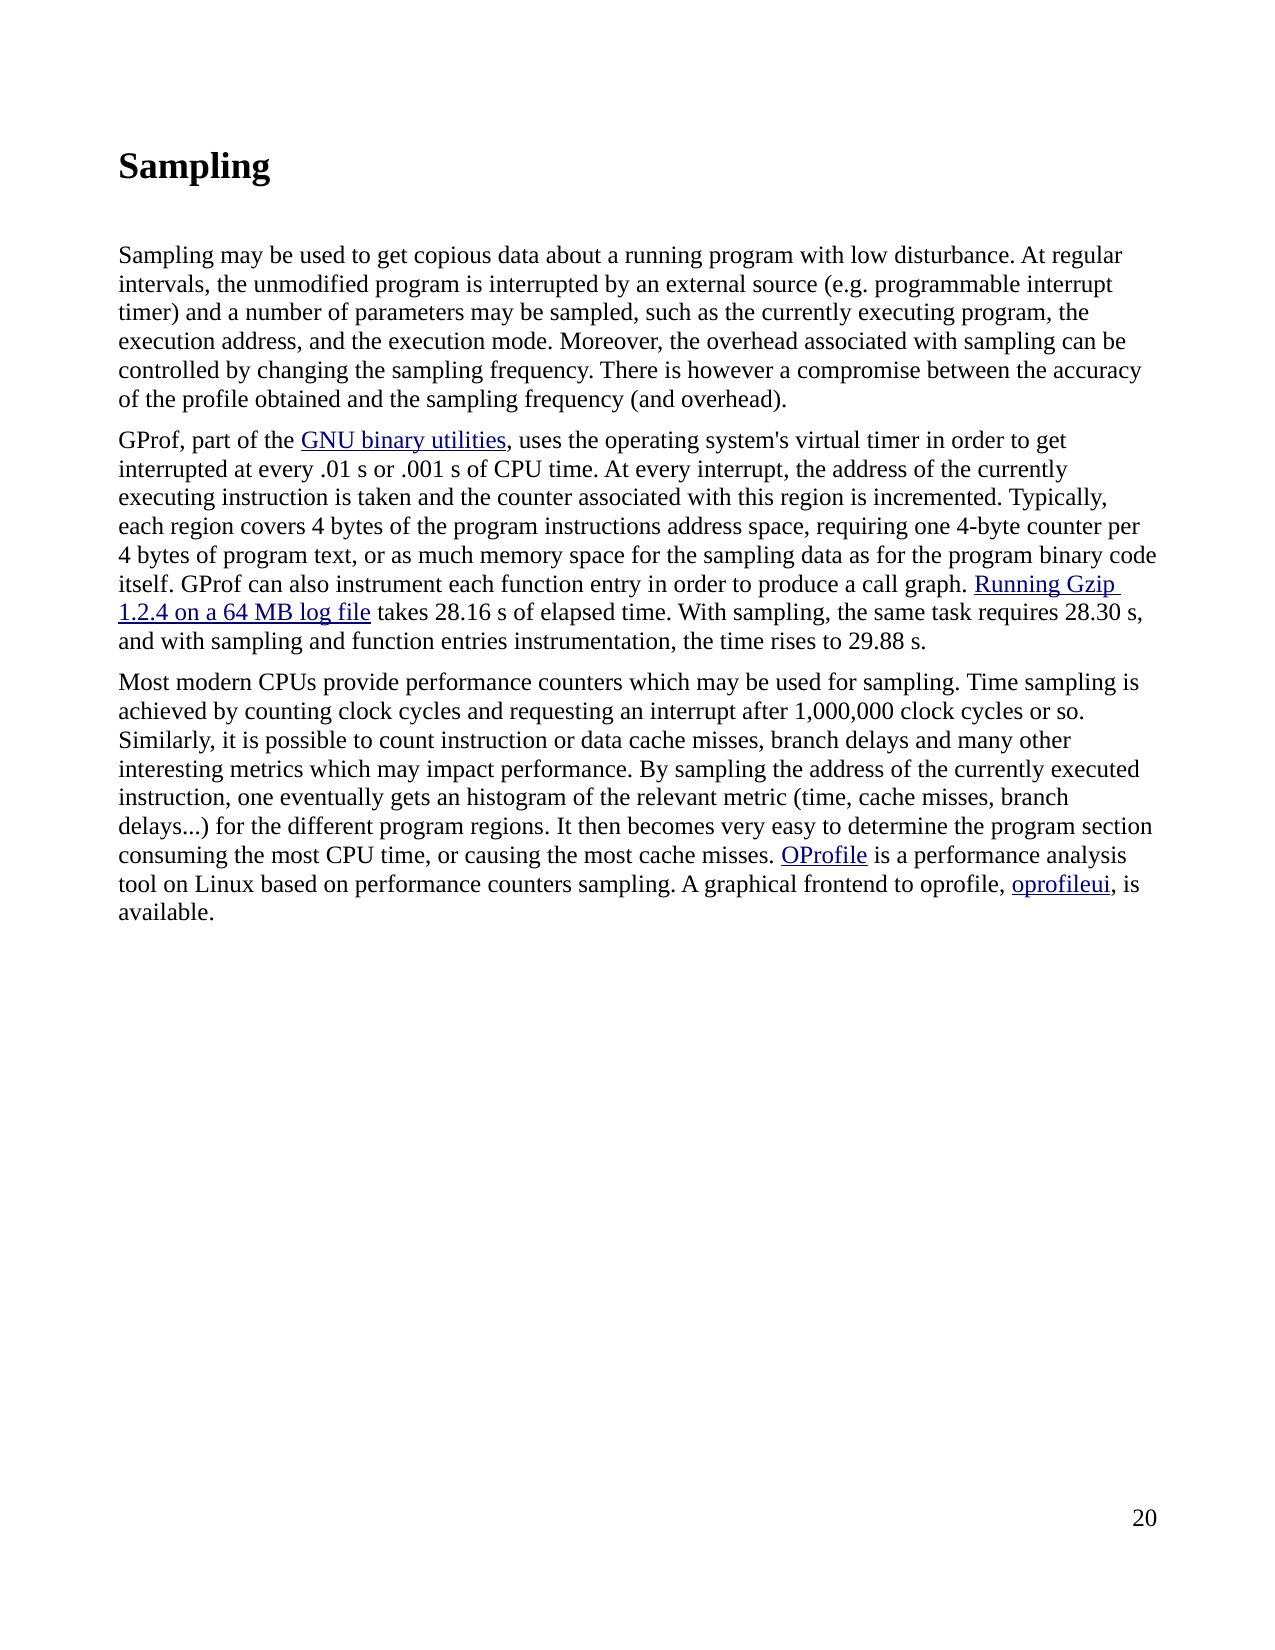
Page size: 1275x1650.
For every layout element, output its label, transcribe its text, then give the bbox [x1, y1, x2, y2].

text GProf, part of the GNU binary utilities, uses the operating system's virtual timer in order to get interrupted at every .01 s or .001 s of CPU time. At every interrupt, the address of the currently executing instruction is taken and the counter associated with this region is incremented. Typically, each region covers 4 bytes of the program instructions address space, requiring one 4-byte counter per 4 bytes of program text, or as much memory space for the sampling data as for the program binary code itself. GProf can also instrument each function entry in order to produce a call graph. Running Gzip 1.2.4 on a 64 MB log file takes 28.16 s of elapsed time. With sampling, the same task requires 28.30 s, and with sampling and function entries instrumentation, the time rises to 29.88 s. [118, 425, 1157, 655]
subtitle Sampling [118, 143, 1157, 186]
text Sampling may be used to get copious data about a running program with low disturbance. At regular intervals, the unmodified program is interrupted by an external source (e.g. programmable interrupt timer) and a number of parameters may be sampled, such as the currently executing program, the execution address, and the execution mode. Moreover, the overhead associated with sampling can be controlled by changing the sampling frequency. There is however a compromise between the accuracy of the profile obtained and the sampling frequency (and overhead). [118, 240, 1157, 412]
text Most modern CPUs provide performance counters which may be used for sampling. Time sampling is achieved by counting clock cycles and requesting an interrupt after 1,000,000 clock cycles or so. Similarly, it is possible to count instruction or data cache misses, branch delays and many other interesting metrics which may impact performance. By sampling the address of the currently executed instruction, one eventually gets an histogram of the relevant metric (time, cache misses, branch delays...) for the different program regions. It then becomes very easy to determine the program section consuming the most CPU time, or causing the most cache misses. OProfile is a performance analysis tool on Linux based on performance counters sampling. A graphical frontend to oprofile, oprofileui, is available. [118, 667, 1157, 926]
